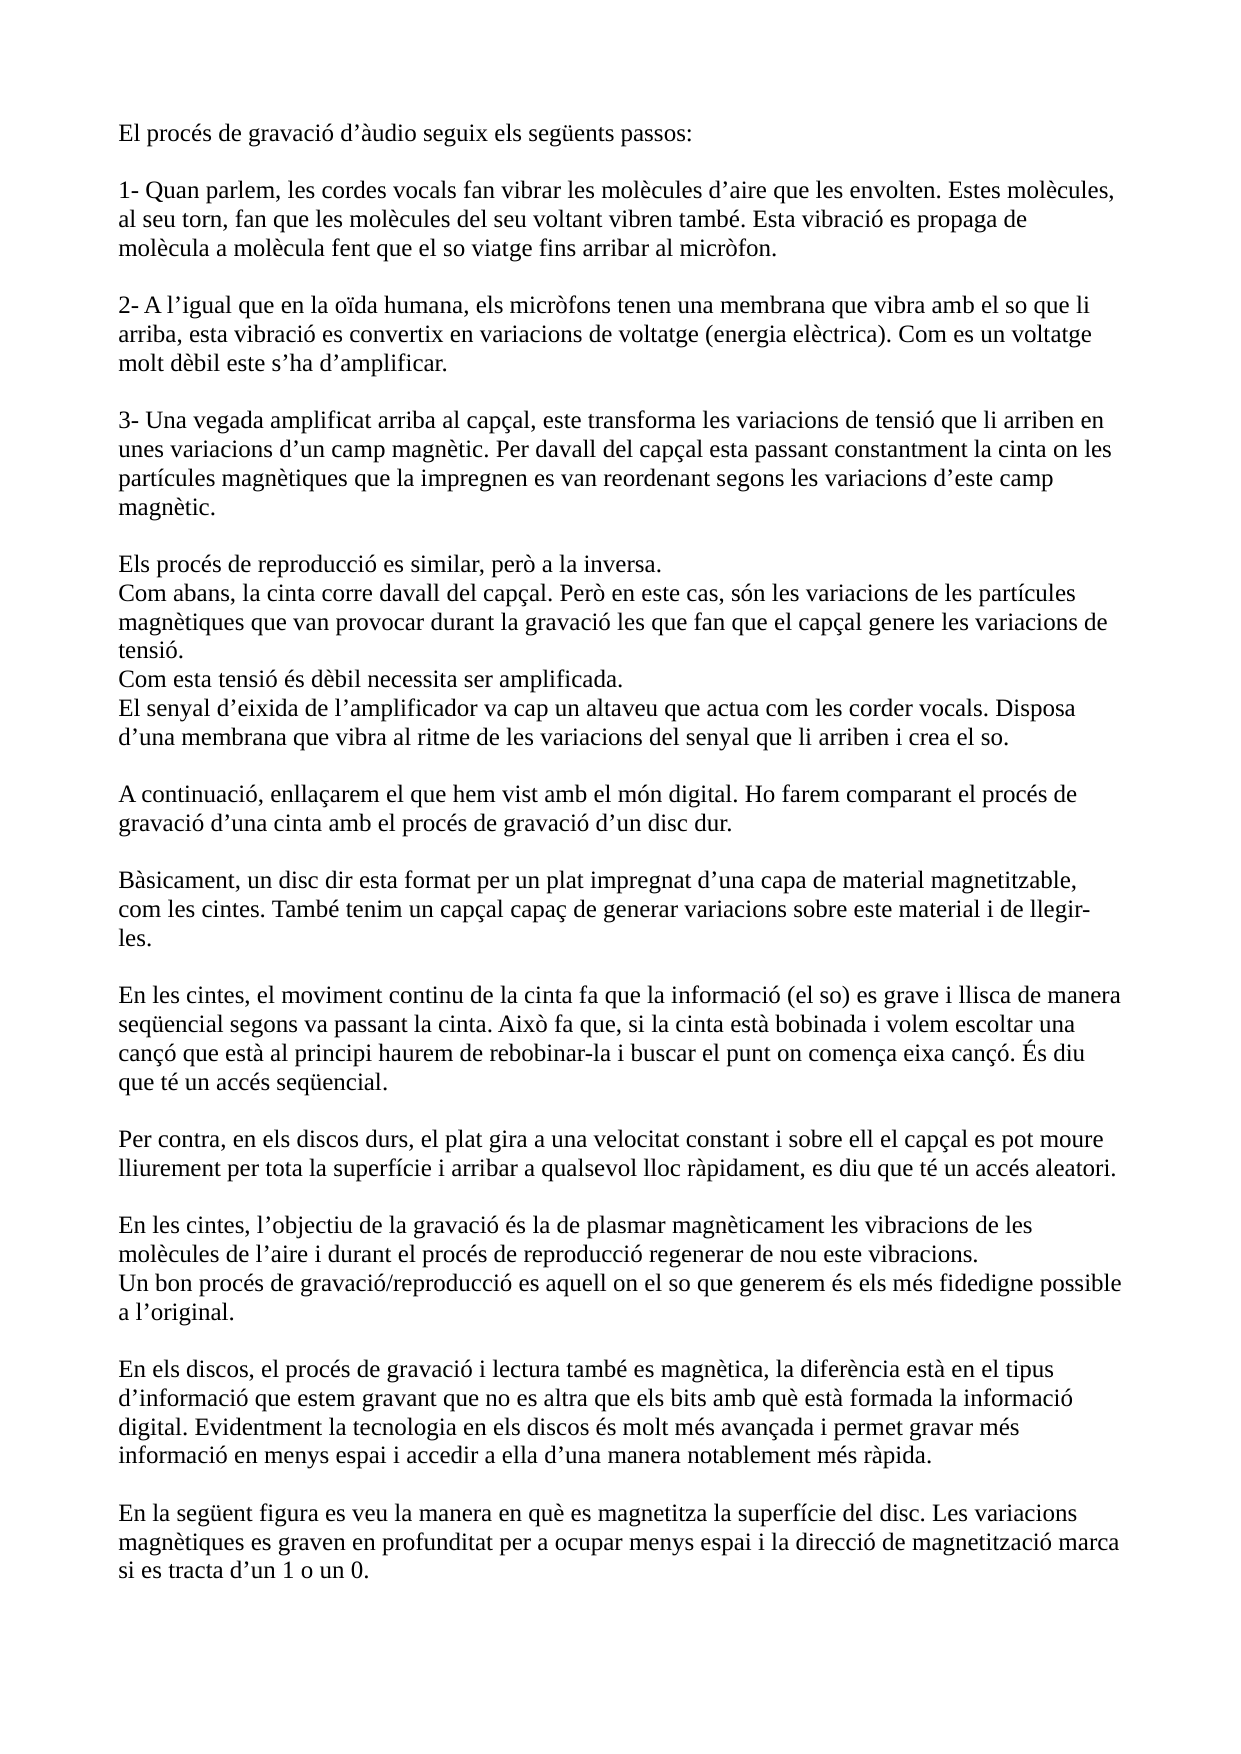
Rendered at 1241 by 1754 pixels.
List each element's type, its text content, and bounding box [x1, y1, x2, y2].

text Bàsicament, un disc dir esta format per un plat impregnat d’una capa de material magnetitzable, com les cintes. També tenim un capçal capaç de generar variacions sobre este material i de llegir-les. [118, 866, 1122, 952]
text En els discos, el procés de gravació i lectura també es magnètica, la diferència està en el tipus d’informació que estem gravant que no es altra que els bits amb què està formada la informació digital. Evidentment la tecnologia en els discos és molt més avançada i permet gravar més informació en menys espai i accedir a ella d’una manera notablement més ràpida. [118, 1354, 1122, 1469]
text Els procés de reproducció es similar, però a la inversa. [118, 549, 1122, 578]
text Com esta tensió és dèbil necessita ser amplificada. [118, 664, 1122, 693]
text El senyal d’eixida de l’amplificador va cap un altaveu que actua com les corder vocals. Disposa d’una membrana que vibra al ritme de les variacions del senyal que li arriben i crea el so. [118, 693, 1122, 751]
text 2- A l’igual que en la oïda humana, els micròfons tenen una membrana que vibra amb el so que li arriba, esta vibració es convertix en variacions de voltatge (energia elèctrica). Com es un voltatge molt dèbil este s’ha d’amplificar. [118, 291, 1122, 377]
text 3- Una vegada amplificat arriba al capçal, este transforma les variacions de tensió que li arriben en unes variacions d’un camp magnètic. Per davall del capçal esta passant constantment la cinta on les partícules magnètiques que la impregnen es van reordenant segons les variacions d’este camp magnètic. [118, 406, 1122, 521]
text 1- Quan parlem, les cordes vocals fan vibrar les molècules d’aire que les envolten. Estes molècules, al seu torn, fan que les molècules del seu voltant vibren també. Esta vibració es propaga de molècula a molècula fent que el so viatge fins arribar al micròfon. [118, 176, 1122, 262]
text En la següent figura es veu la manera en què es magnetitza la superfície del disc. Les variacions magnètiques es graven en profunditat per a ocupar menys espai i la direcció de magnetització marca si es tracta d’un 1 o un 0. [118, 1498, 1122, 1584]
text El procés de gravació d’àudio seguix els següents passos: [118, 118, 1122, 147]
text Per contra, en els discos durs, el plat gira a una velocitat constant i sobre ell el capçal es pot moure lliurement per tota la superfície i arribar a qualsevol lloc ràpidament, es diu que té un accés aleatori. [118, 1124, 1122, 1182]
text Com abans, la cinta corre davall del capçal. Però en este cas, són les variacions de les partícules magnètiques que van provocar durant la gravació les que fan que el capçal genere les variacions de tensió. [118, 578, 1122, 664]
text A continuació, enllaçarem el que hem vist amb el món digital. Ho farem comparant el procés de gravació d’una cinta amb el procés de gravació d’un disc dur. [118, 779, 1122, 837]
text En les cintes, l’objectiu de la gravació és la de plasmar magnèticament les vibracions de les molècules de l’aire i durant el procés de reproducció regenerar de nou este vibracions. [118, 1211, 1122, 1268]
text Un bon procés de gravació/reproducció es aquell on el so que generem és els més fidedigne possible a l’original. [118, 1268, 1122, 1326]
text En les cintes, el moviment continu de la cinta fa que la informació (el so) es grave i llisca de manera seqüencial segons va passant la cinta. Això fa que, si la cinta està bobinada i volem escoltar una cançó que està al principi haurem de rebobinar-la i buscar el punt on comença eixa cançó. És diu que té un accés seqüencial. [118, 981, 1122, 1096]
